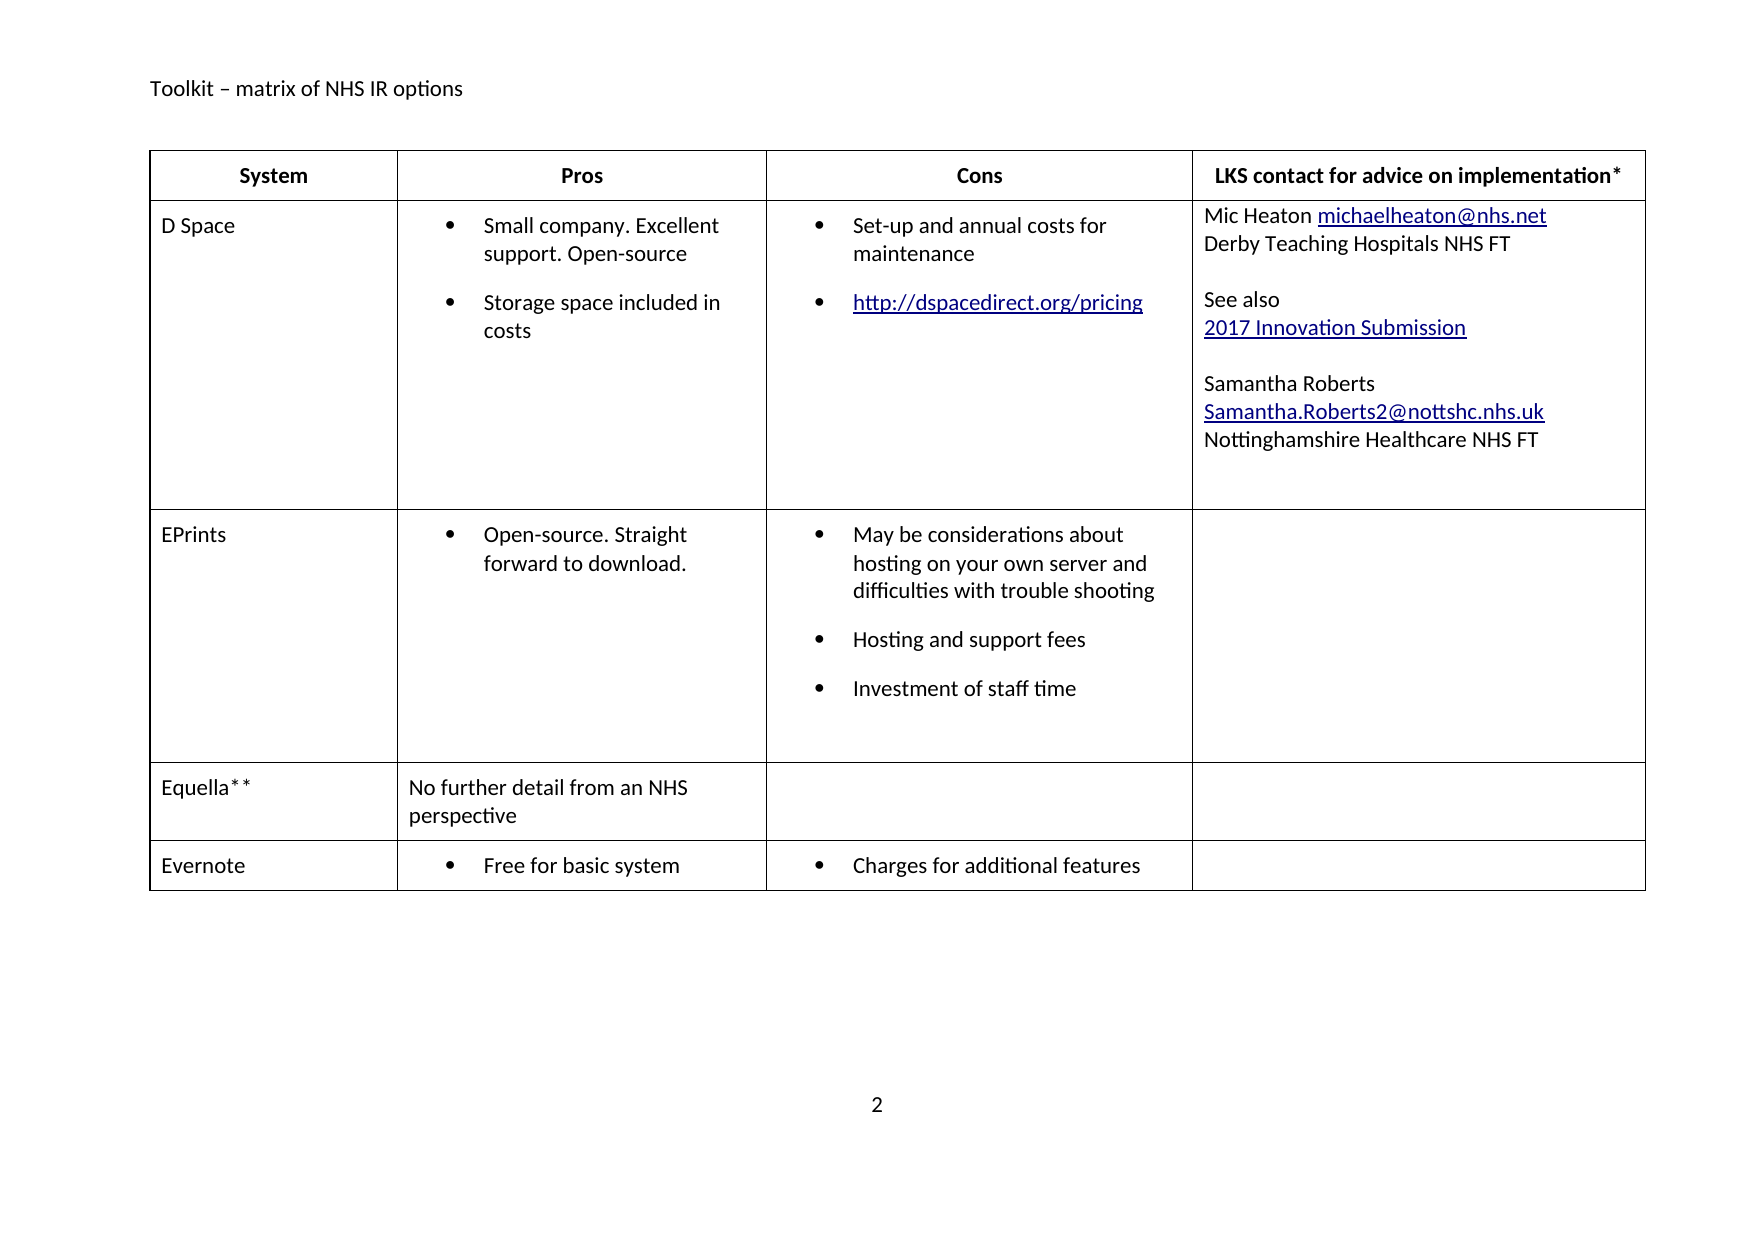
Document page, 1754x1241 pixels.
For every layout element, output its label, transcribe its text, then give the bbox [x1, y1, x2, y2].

table_header LKS contact for advice on implementation* [1193, 151, 1645, 200]
table_cell [1193, 763, 1645, 839]
table_cell Charges for additional features [767, 841, 1192, 889]
table_cell Small company. Excellent support. Open-source Storage space included in costs [398, 201, 766, 509]
table_cell Set-up and annual costs for maintenance http://dspacedirect.org/pricing [767, 201, 1192, 509]
table_cell Equella** [151, 763, 397, 839]
table_cell [1193, 841, 1645, 889]
table_header Cons [767, 151, 1192, 200]
table_cell Mic Heaton michaelheaton@nhs.net Derby Teaching Hospitals NHS FT See also 2017 Innovation Submission Samantha Roberts Samantha.Roberts2@nottshc.nhs.uk Nottinghamshire Healthcare NHS FT [1193, 201, 1645, 509]
table_header Pros [398, 151, 766, 200]
table_cell May be considerations about hosting on your own server and difficulties with trouble shooting Hosting and support fees Investment of staff time [767, 510, 1192, 762]
table_cell Free for basic system [398, 841, 766, 889]
table_cell Evernote [151, 841, 397, 889]
table_cell Open-source. Straight forward to download. [398, 510, 766, 762]
table_cell D Space [151, 201, 397, 509]
table_cell EPrints [151, 510, 397, 762]
table_cell [1193, 510, 1645, 762]
table_cell [767, 763, 1192, 839]
table_header System [151, 151, 397, 200]
table_cell No further detail from an NHS perspective [398, 763, 766, 839]
